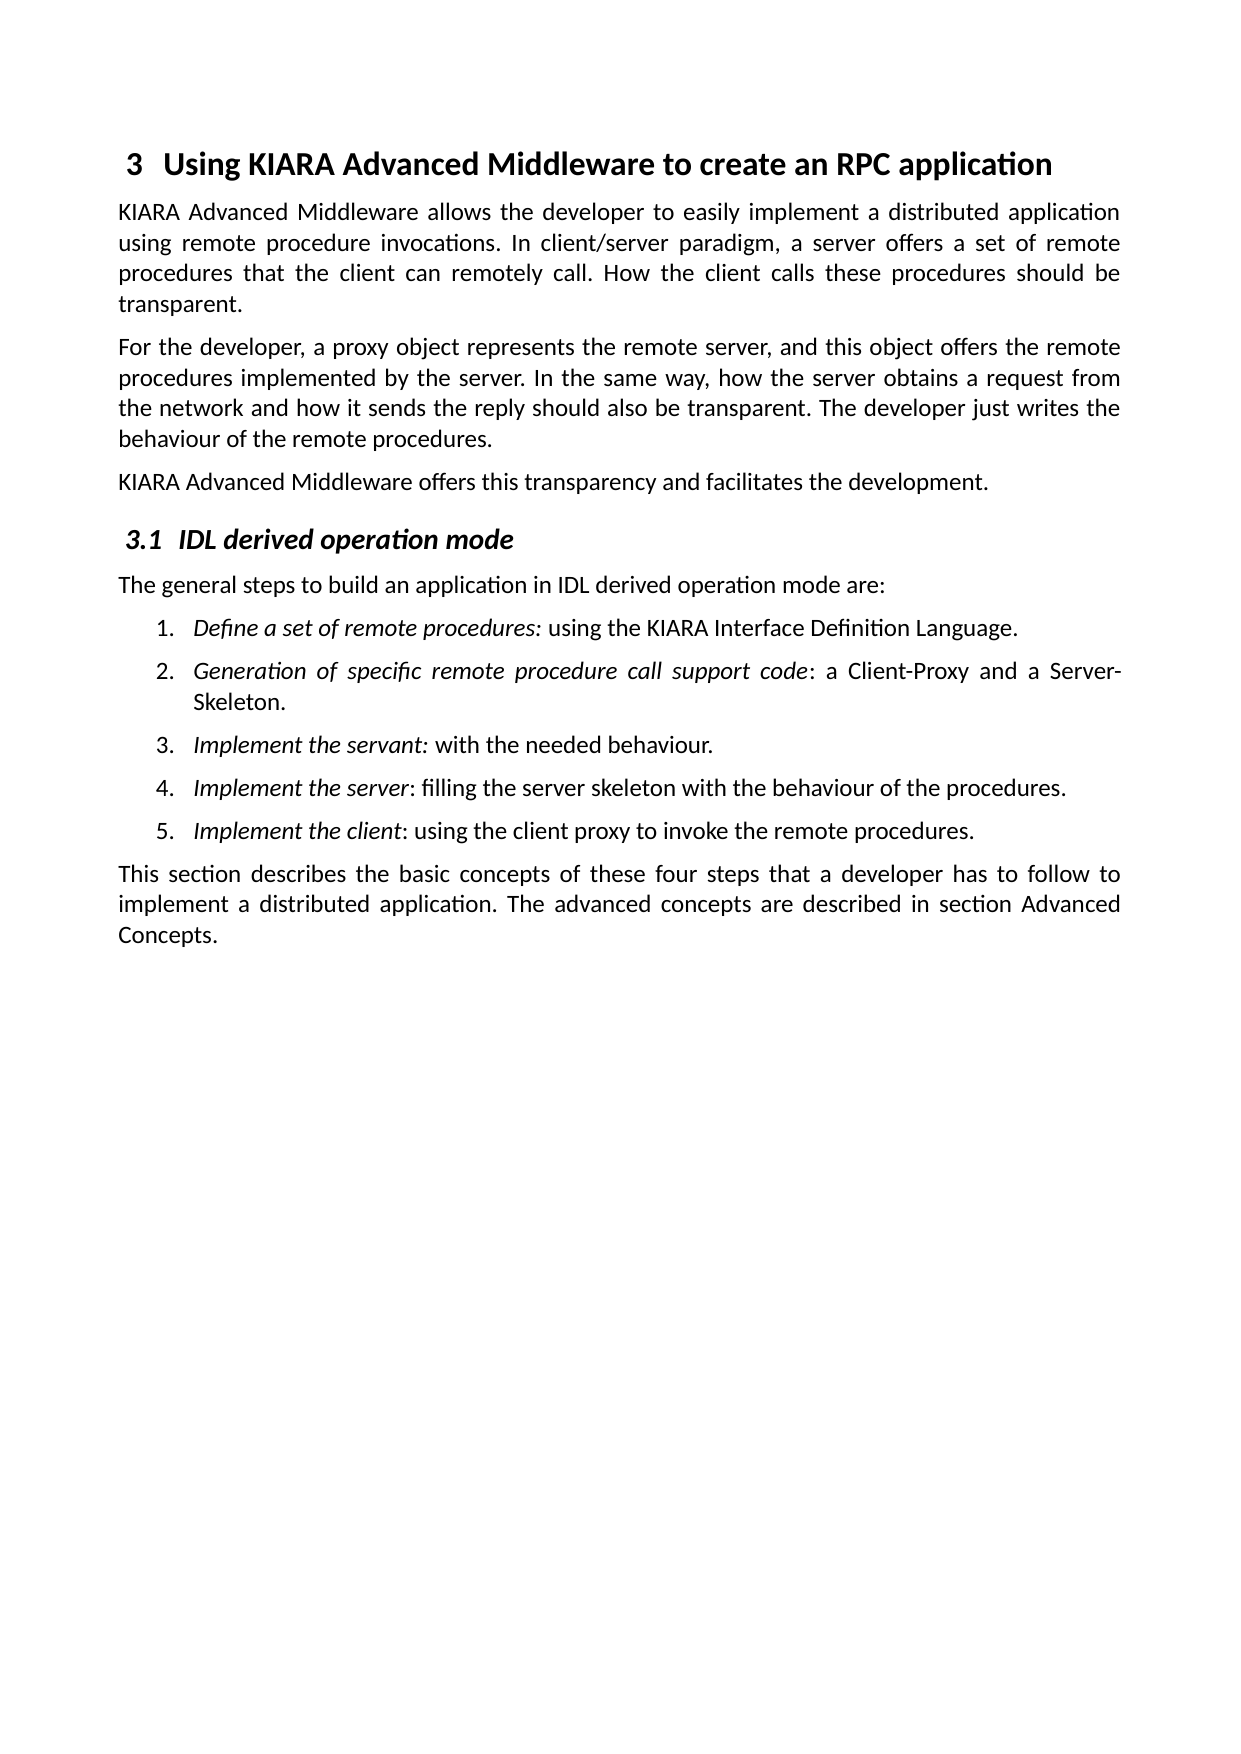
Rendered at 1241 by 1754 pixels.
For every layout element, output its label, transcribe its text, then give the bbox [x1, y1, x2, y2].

list Define a set of remote procedures: using the KIARA Interface Definition Language. [156, 612, 1122, 643]
text KIARA Advanced Middleware allows the developer to easily implement a distributed application using remote procedure invocations. In client/server paradigm, a server offers a set of remote procedures that the client can remotely call. How the client calls these procedures should be transparent. [118, 197, 1122, 319]
list Generation of specific remote procedure call support code: a Client-Proxy and a Server-Skeleton. [156, 655, 1122, 716]
text KIARA Advanced Middleware offers this transparency and facilitates the development. [118, 466, 1122, 496]
subtitle IDL derived operation mode [118, 521, 1122, 557]
list Implement the client: using the client proxy to invoke the remote procedures. [156, 815, 1122, 846]
list Implement the server: filling the server skeleton with the behaviour of the procedures. [156, 772, 1122, 802]
text For the developer, a proxy object represents the remote server, and this object offers the remote procedures implemented by the server. In the same way, how the server obtains a request from the network and how it sends the reply should also be transparent. The developer just writes the behaviour of the remote procedures. [118, 331, 1122, 453]
text This section describes the basic concepts of these four steps that a developer has to follow to implement a distributed application. The advanced concepts are described in section Advanced Concepts. [118, 858, 1122, 949]
list Implement the servant: with the needed behaviour. [156, 729, 1122, 759]
subtitle Using KIARA Advanced Middleware to create an RPC application [118, 143, 1122, 184]
text The general steps to build an application in IDL derived operation mode are: [118, 569, 1122, 600]
